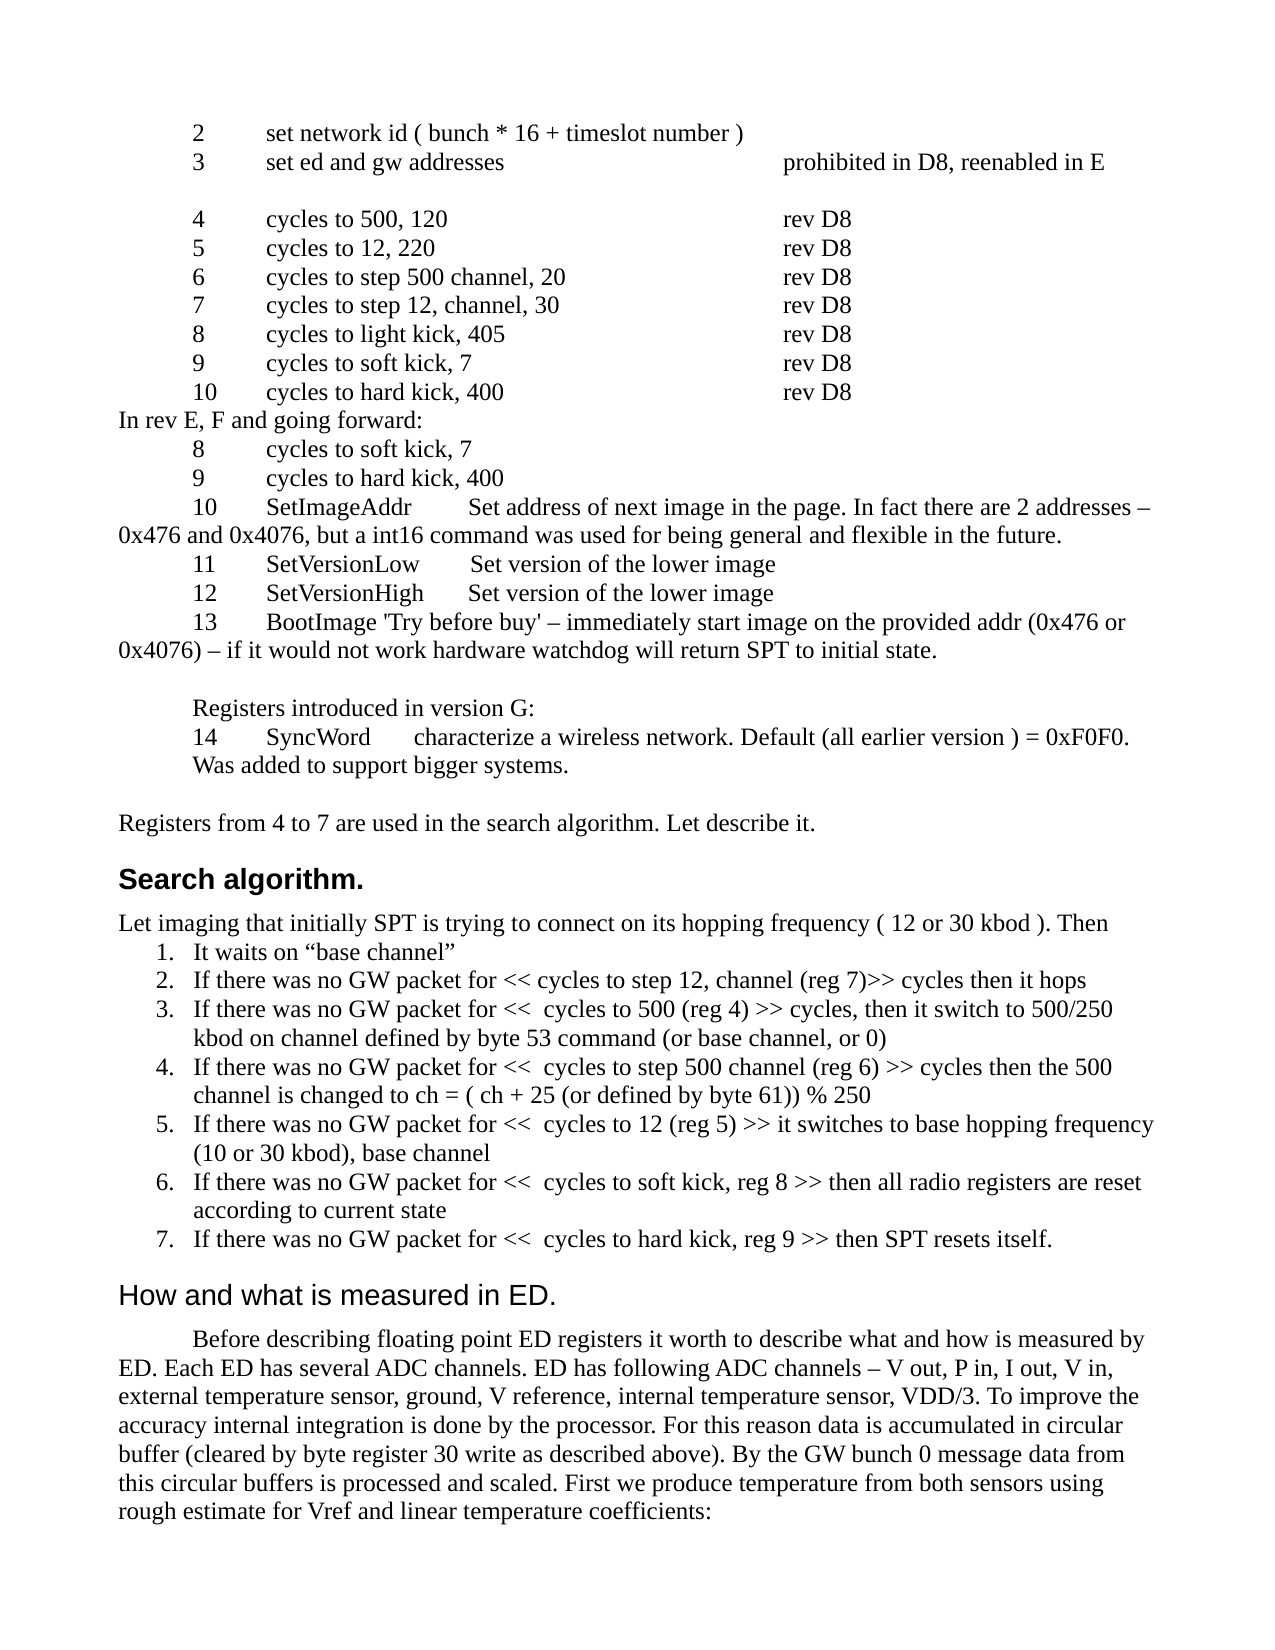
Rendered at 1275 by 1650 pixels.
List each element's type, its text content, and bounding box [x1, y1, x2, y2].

text 10 SetImageAddr Set address of next image in the page. In fact there are 2 addresses – 0x476 and 0x4076, but a int16 command was used for being general and flexible in the future. [118, 492, 1157, 549]
subtitle Search algorithm. [118, 862, 1157, 895]
text 6 cycles to step 500 channel, 20 rev D8 [118, 262, 1157, 291]
list If there was no GW packet for << cycles to soft kick, reg 8 >> then all radio registers are reset according to current state [156, 1167, 1157, 1224]
text 4 cycles to 500, 120 rev D8 [118, 204, 1157, 233]
list If there was no GW packet for << cycles to hard kick, reg 9 >> then SPT resets itself. [156, 1224, 1157, 1253]
list If there was no GW packet for << cycles to step 12, channel (reg 7)>> cycles then it hops [156, 965, 1157, 994]
text 8 cycles to soft kick, 7 [118, 434, 1157, 463]
text 11 SetVersionLow Set version of the lower image [118, 549, 1157, 578]
text 7 cycles to step 12, channel, 30 rev D8 [118, 291, 1157, 319]
text In rev E, F and going forward: [118, 406, 1157, 434]
text 3 set ed and gw addresses prohibited in D8, reenabled in E [118, 147, 1157, 176]
text 5 cycles to 12, 220 rev D8 [118, 233, 1157, 262]
list If there was no GW packet for << cycles to 500 (reg 4) >> cycles, then it switch to 500/250 kbod on channel defined by byte 53 command (or base channel, or 0) [156, 994, 1157, 1052]
text 2 set network id ( bunch * 16 + timeslot number ) [118, 118, 1157, 147]
text Registers introduced in version G: [118, 693, 1157, 722]
text Registers from 4 to 7 are used in the search algorithm. Let describe it. [118, 808, 1157, 837]
text 13 BootImage 'Try before buy' – immediately start image on the provided addr (0x476 or 0x4076) – if it would not work hardware watchdog will return SPT to initial state. [118, 607, 1157, 664]
text Before describing floating point ED registers it worth to describe what and how is measured by ED. Each ED has several ADC channels. ED has following ADC channels – V out, P in, I out, V in, external temperature sensor, ground, V reference, internal temperature sensor, VDD/3. To improve the accuracy internal integration is done by the processor. For this reason data is accumulated in circular buffer (cleared by byte register 30 write as described above). By the GW bunch 0 message data from this circular buffers is processed and scaled. First we produce temperature from both sensors using rough estimate for Vref and linear temperature coefficients: [118, 1324, 1157, 1525]
text 8 cycles to light kick, 405 rev D8 [118, 319, 1157, 348]
text Let imaging that initially SPT is trying to connect on its hopping frequency ( 12 or 30 kbod ). Then [118, 908, 1157, 937]
list If there was no GW packet for << cycles to 12 (reg 5) >> it switches to base hopping frequency (10 or 30 kbod), base channel [156, 1109, 1157, 1167]
subtitle How and what is measured in ED. [118, 1278, 1157, 1311]
text 10 cycles to hard kick, 400 rev D8 [118, 377, 1157, 406]
list It waits on “base channel” [156, 937, 1157, 965]
list If there was no GW packet for << cycles to step 500 channel (reg 6) >> cycles then the 500 channel is changed to ch = ( ch + 25 (or defined by byte 61)) % 250 [156, 1052, 1157, 1109]
text 14 SyncWord characterize a wireless network. Default (all earlier version ) = 0xF0F0. Was added to support bigger systems. [118, 722, 1157, 779]
text 9 cycles to hard kick, 400 [118, 463, 1157, 492]
text 9 cycles to soft kick, 7 rev D8 [118, 348, 1157, 377]
text 12 SetVersionHigh Set version of the lower image [118, 578, 1157, 607]
